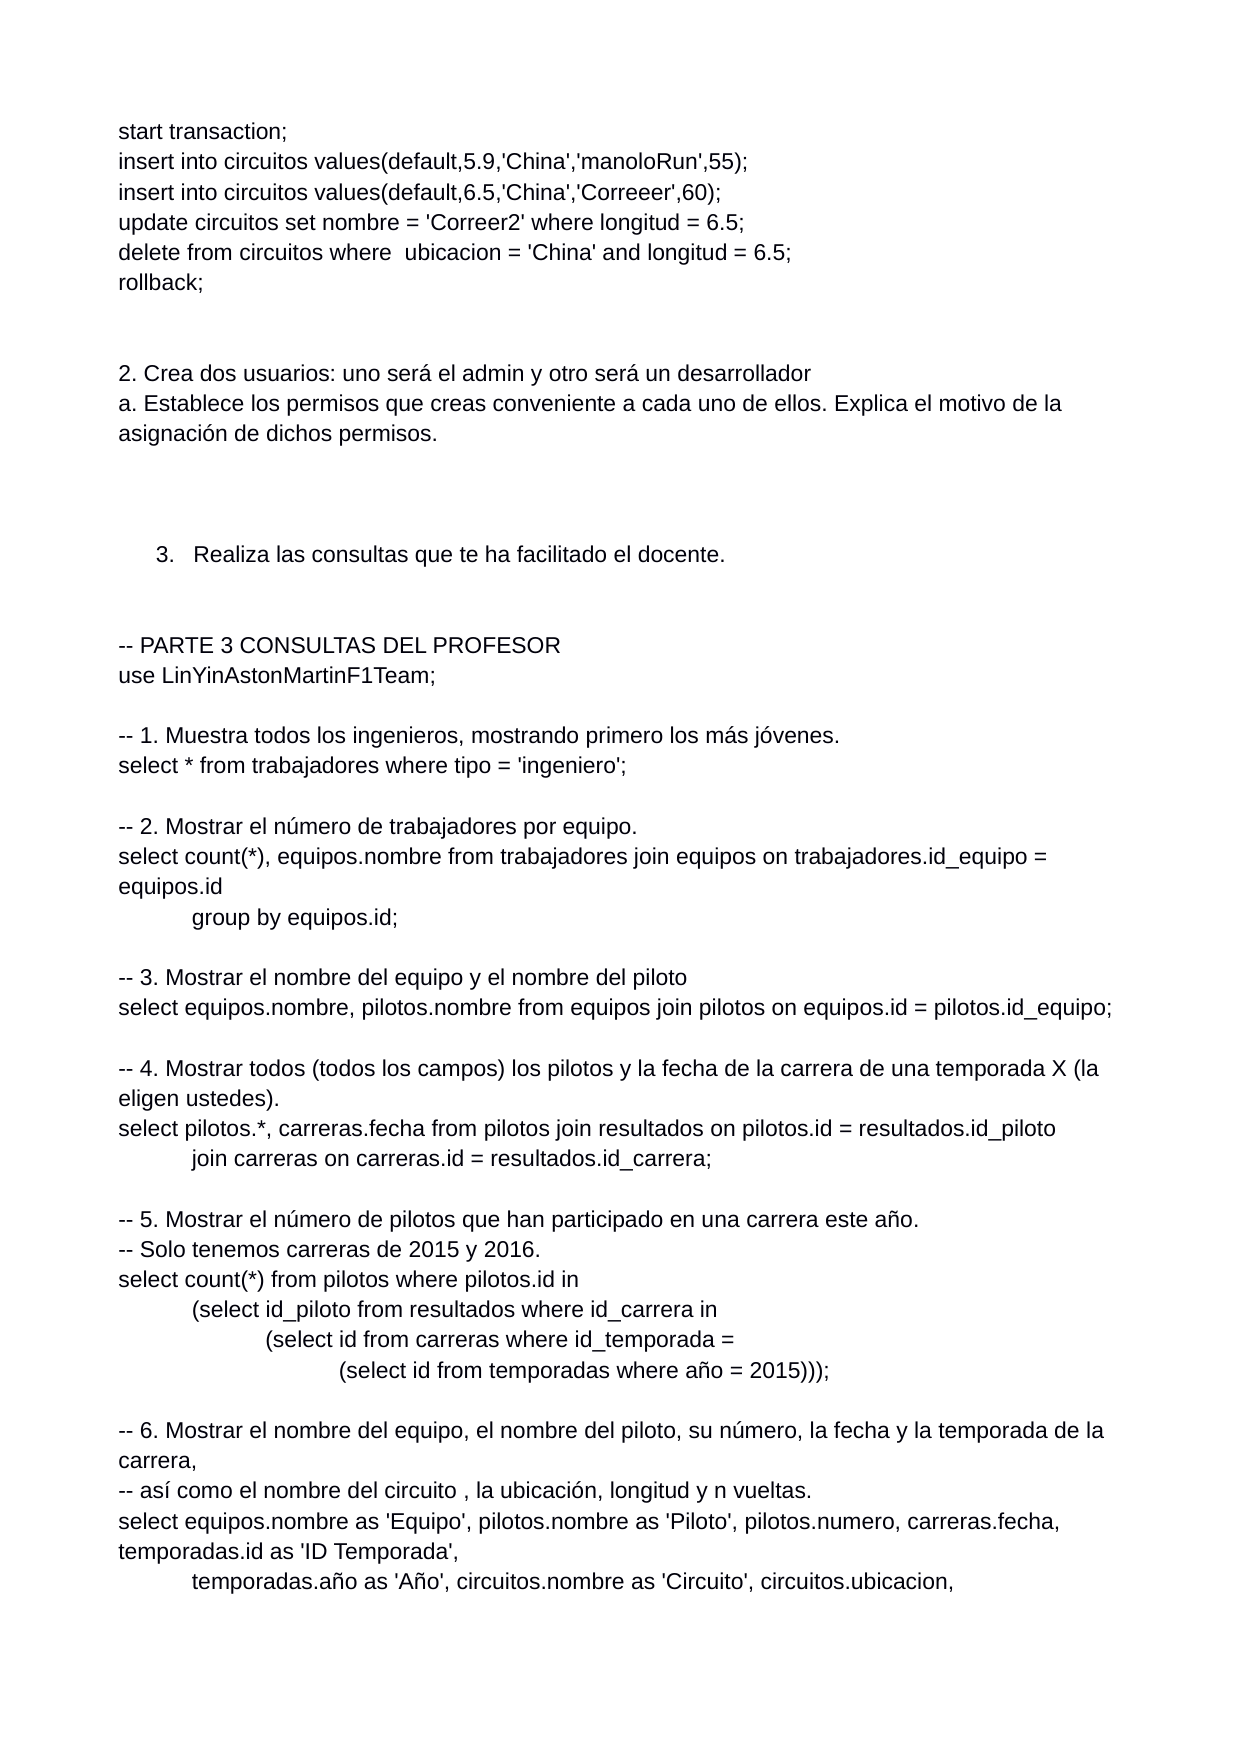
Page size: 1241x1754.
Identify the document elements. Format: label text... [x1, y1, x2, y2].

text rollback; [118, 269, 1122, 296]
text -- así como el nombre del circuito , la ubicación, longitud y n vueltas. [118, 1477, 1122, 1504]
text select * from trabajadores where tipo = 'ingeniero'; [118, 752, 1122, 779]
text (select id from temporadas where año = 2015))); [118, 1357, 1122, 1383]
list Realiza las consultas que te ha facilitado el docente. [156, 541, 1122, 567]
text -- 5. Mostrar el número de pilotos que han participado en una carrera este año. [118, 1206, 1122, 1232]
text -- 2. Mostrar el número de trabajadores por equipo. [118, 813, 1122, 839]
text (select id_piloto from resultados where id_carrera in [118, 1296, 1122, 1323]
text group by equipos.id; [118, 903, 1122, 930]
text temporadas.año as 'Año', circuitos.nombre as 'Circuito', circuitos.ubicacion, [118, 1568, 1122, 1594]
text -- 3. Mostrar el nombre del equipo y el nombre del piloto [118, 964, 1122, 990]
text select equipos.nombre, pilotos.nombre from equipos join pilotos on equipos.id = pilotos.id_equipo; [118, 994, 1122, 1021]
text -- PARTE 3 CONSULTAS DEL PROFESOR [118, 632, 1122, 658]
text -- 1. Muestra todos los ingenieros, mostrando primero los más jóvenes. [118, 722, 1122, 749]
text update circuitos set nombre = 'Correer2' where longitud = 6.5; [118, 209, 1122, 235]
text insert into circuitos values(default,5.9,'China','manoloRun',55); [118, 148, 1122, 175]
text select pilotos.*, carreras.fecha from pilotos join resultados on pilotos.id = resultados.id_piloto [118, 1115, 1122, 1141]
text select count(*) from pilotos where pilotos.id in [118, 1266, 1122, 1292]
text delete from circuitos where ubicacion = 'China' and longitud = 6.5; [118, 239, 1122, 265]
text a. Establece los permisos que creas conveniente a cada uno de ellos. Explica el motivo de la asignación de dichos permisos. [118, 390, 1122, 447]
text insert into circuitos values(default,6.5,'China','Correeer',60); [118, 178, 1122, 205]
text join carreras on carreras.id = resultados.id_carrera; [118, 1145, 1122, 1172]
text -- 6. Mostrar el nombre del equipo, el nombre del piloto, su número, la fecha y la temporada de la carrera, [118, 1417, 1122, 1474]
text (select id from carreras where id_temporada = [118, 1326, 1122, 1353]
text use LinYinAstonMartinF1Team; [118, 662, 1122, 688]
text -- Solo tenemos carreras de 2015 y 2016. [118, 1236, 1122, 1262]
text select count(*), equipos.nombre from trabajadores join equipos on trabajadores.id_equipo = equipos.id [118, 843, 1122, 900]
text start transaction; [118, 118, 1122, 144]
text select equipos.nombre as 'Equipo', pilotos.nombre as 'Piloto', pilotos.numero, carreras.fecha, temporadas.id as 'ID Temporada', [118, 1508, 1122, 1564]
text 2. Crea dos usuarios: uno será el admin y otro será un desarrollador [118, 360, 1122, 386]
text -- 4. Mostrar todos (todos los campos) los pilotos y la fecha de la carrera de una temporada X (la eligen ustedes). [118, 1054, 1122, 1111]
